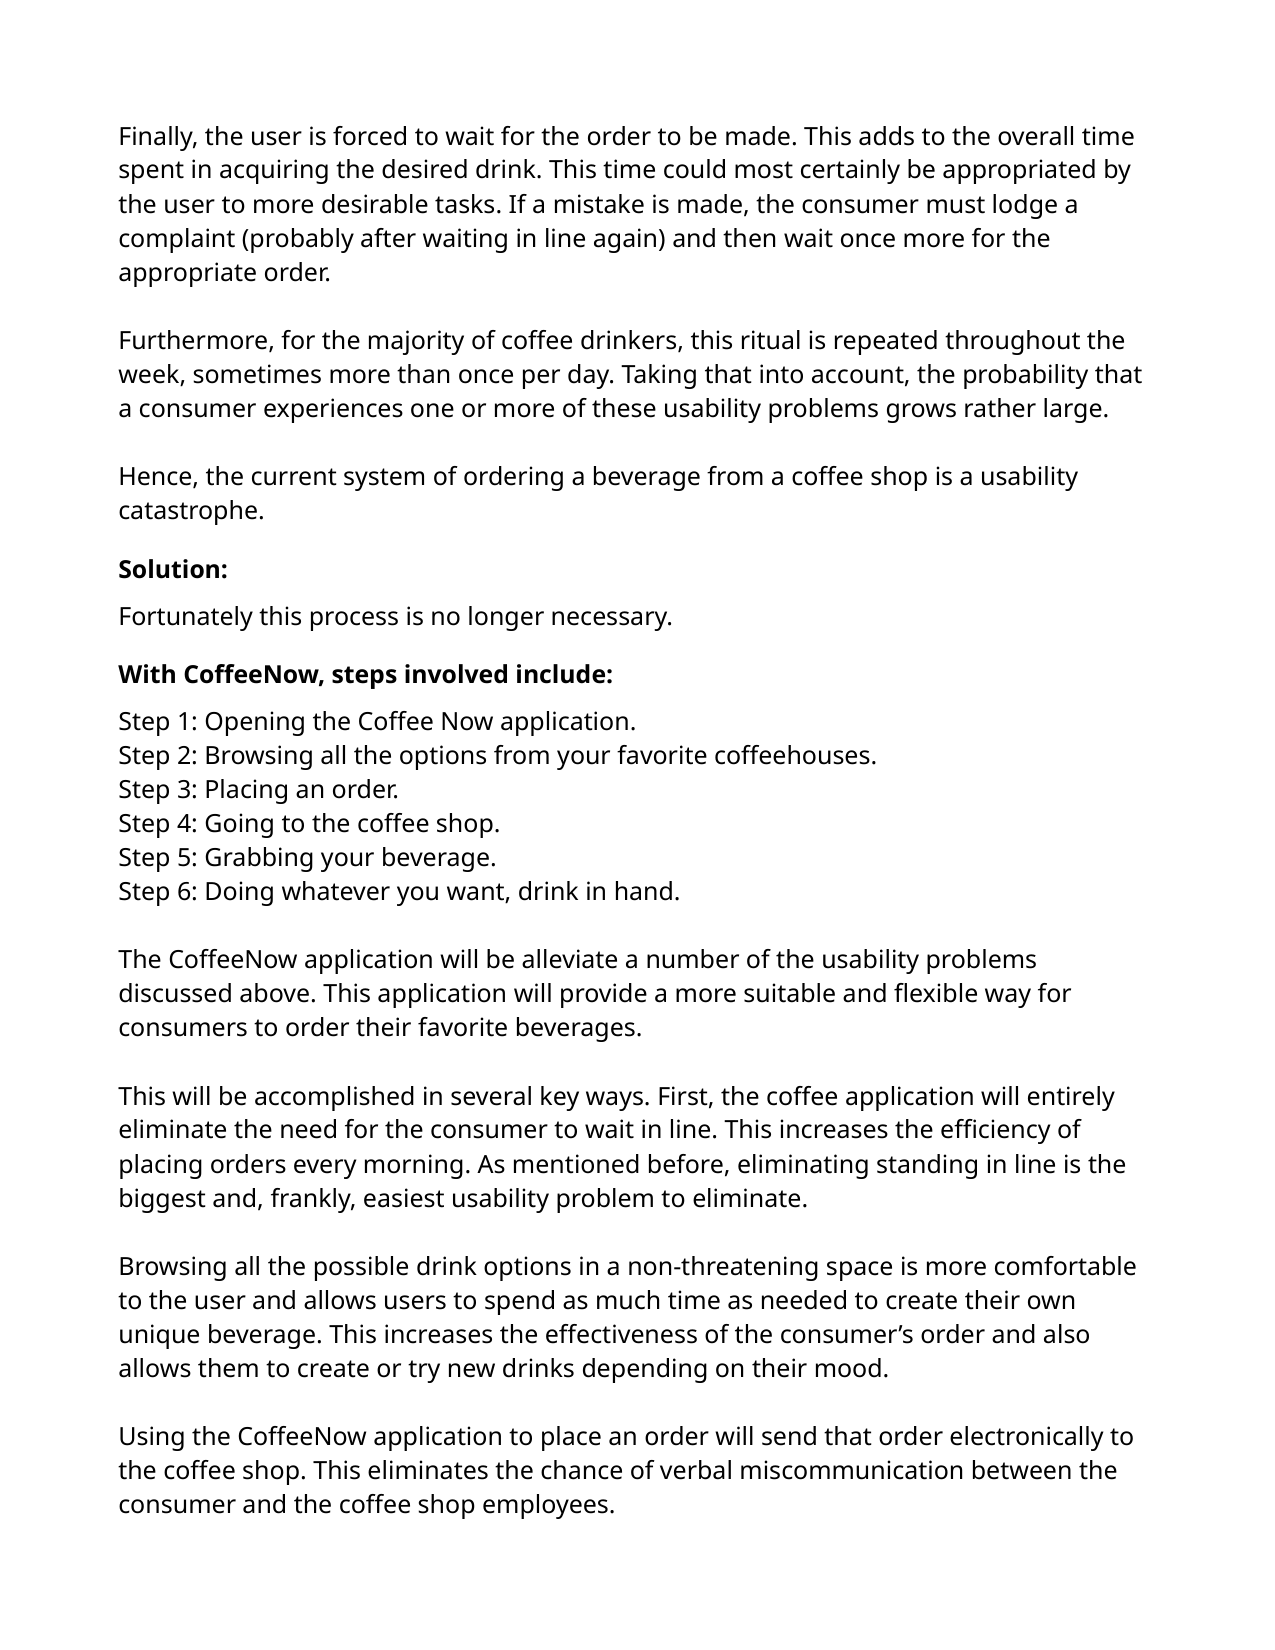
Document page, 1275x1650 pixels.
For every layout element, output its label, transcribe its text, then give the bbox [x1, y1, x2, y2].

text Finally, the user is forced to wait for the order to be made. This adds to the overall time spent in acquiring the desired drink. This time could most certainly be appropriated by the user to more desirable tasks. If a mistake is made, the consumer must lodge a complaint (probably after waiting in line again) and then wait once more for the appropriate order. [118, 118, 1157, 288]
text Using the CoffeeNow application to place an order will send that order electronically to the coffee shop. This eliminates the chance of verbal miscommunication between the consumer and the coffee shop employees. [118, 1419, 1157, 1521]
text Step 1: Opening the Coffee Now application. [118, 703, 1157, 737]
text Step 2: Browsing all the options from your favorite coffeehouses. [118, 737, 1157, 772]
text Step 3: Placing an order. [118, 772, 1157, 806]
text Fortunately this process is no longer necessary. [118, 598, 1157, 632]
text This will be accomplished in several key ways. First, the coffee application will entirely eliminate the need for the consumer to wait in line. This increases the efficiency of placing orders every morning. As mentioned before, eliminating standing in line is the biggest and, frankly, easiest usability problem to eliminate. [118, 1078, 1157, 1214]
subtitle Solution: [118, 552, 1157, 586]
text Step 4: Going to the coffee shop. [118, 806, 1157, 840]
subtitle With CoffeeNow, steps involved include: [118, 657, 1157, 691]
text Hence, the current system of ordering a beverage from a coffee shop is a usability catastrophe. [118, 459, 1157, 527]
text Step 5: Grabbing your beverage. [118, 840, 1157, 874]
text Browsing all the possible drink options in a non-threatening space is more comfortable to the user and allows users to spend as much time as needed to create their own unique beverage. This increases the effectiveness of the consumer’s order and also allows them to create or try new drinks depending on their mood. [118, 1248, 1157, 1385]
text The CoffeeNow application will be alleviate a number of the usability problems discussed above. This application will provide a more suitable and flexible way for consumers to order their favorite beverages. [118, 942, 1157, 1044]
text Step 6: Doing whatever you want, drink in hand. [118, 874, 1157, 908]
text Furthermore, for the majority of coffee drinkers, this ritual is repeated throughout the week, sometimes more than once per day. Taking that into account, the probability that a consumer experiences one or more of these usability problems grows rather large. [118, 322, 1157, 425]
